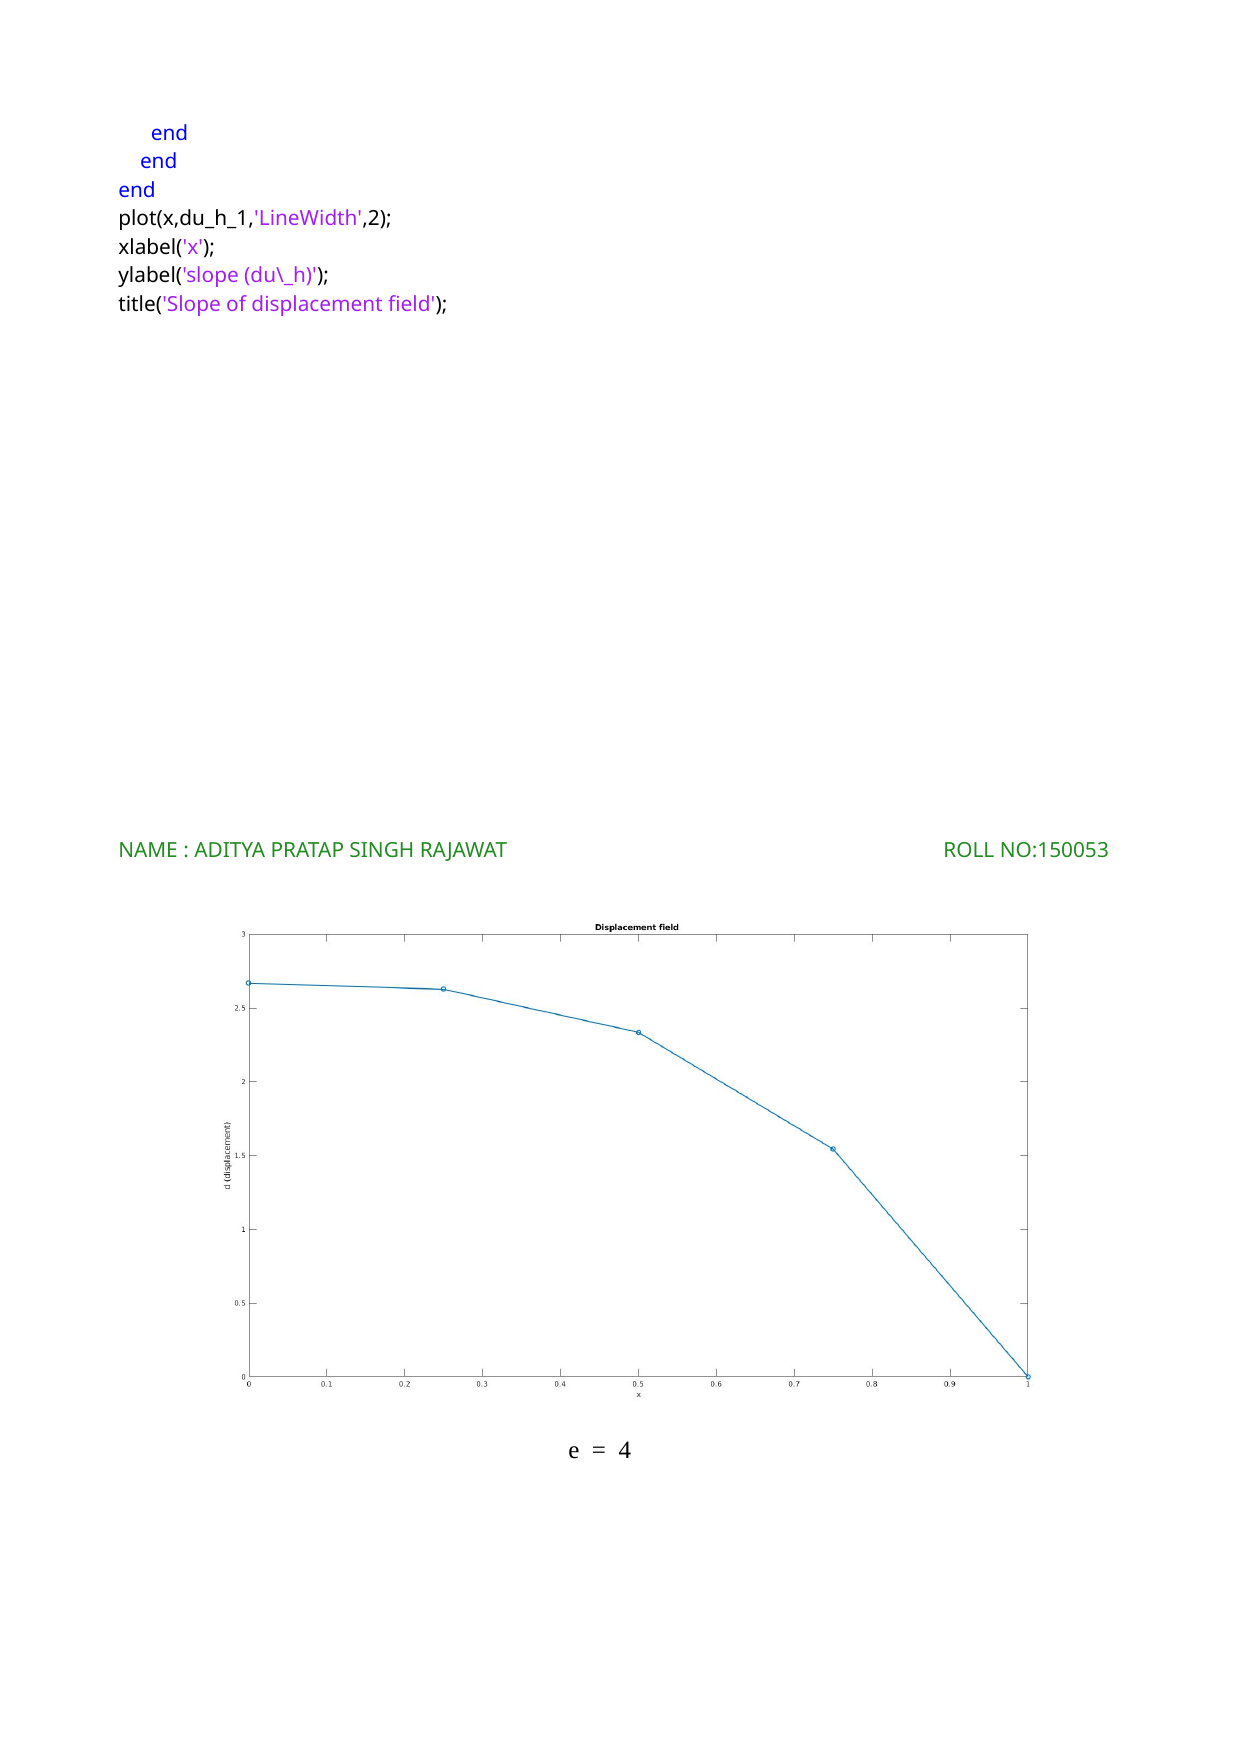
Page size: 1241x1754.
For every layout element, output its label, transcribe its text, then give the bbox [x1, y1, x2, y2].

text NAME : ADITYA PRATAP SINGH RAJAWAT ROLL NO:150053 [118, 835, 1122, 863]
text ylabel('slope (du\_h)'); [118, 260, 1122, 289]
text e = 4 [118, 1436, 1122, 1464]
text plot(x,du_h_1,'LineWidth',2); [118, 203, 1122, 232]
picture [118, 893, 1123, 1436]
text end [118, 118, 1122, 147]
text xlabel('x'); [118, 232, 1122, 260]
text end [118, 175, 1122, 203]
text end [118, 147, 1122, 175]
text title('Slope of displacement field'); [118, 289, 1122, 317]
